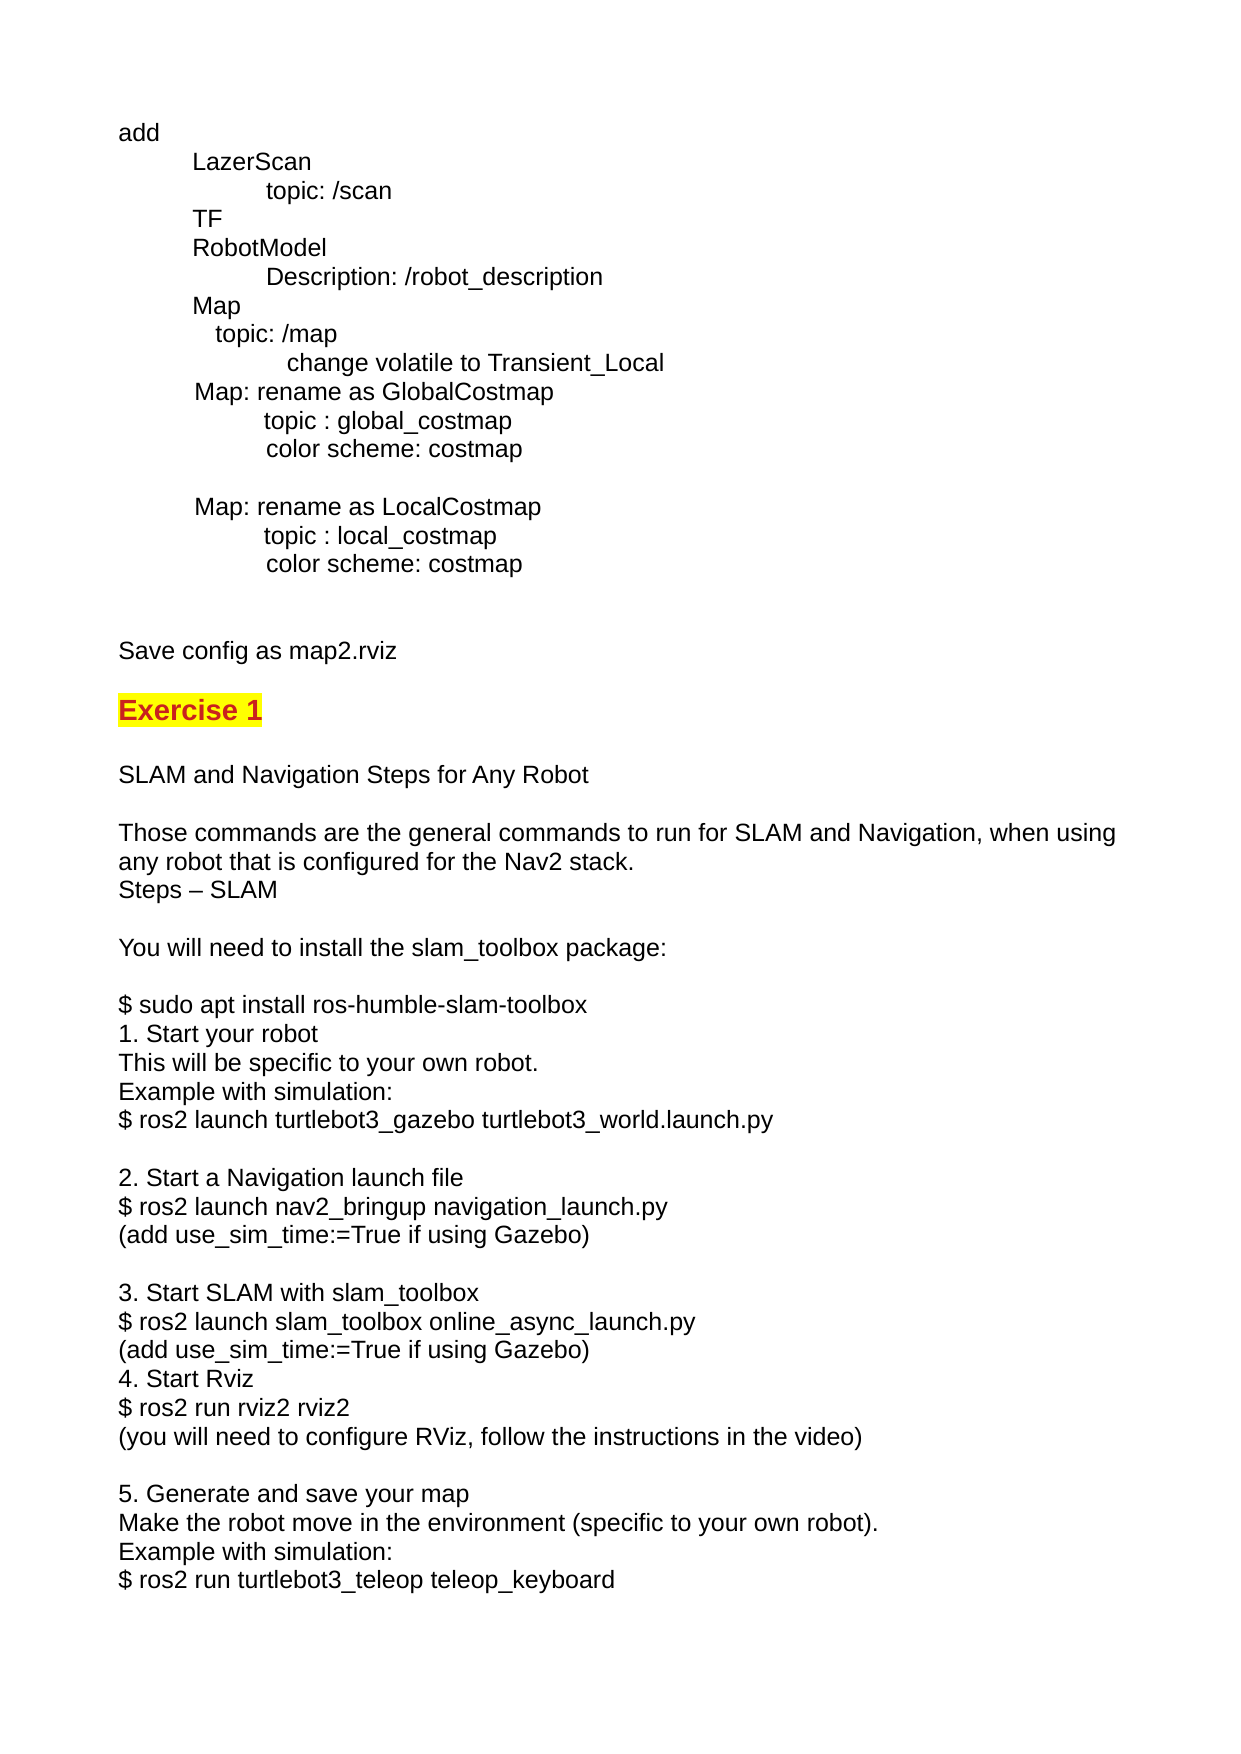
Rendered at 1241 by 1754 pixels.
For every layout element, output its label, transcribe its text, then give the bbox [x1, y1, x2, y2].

text RobotModel [118, 233, 1122, 262]
text change volatile to Transient_Local [118, 348, 1122, 377]
text Map: rename as GlobalCostmap [118, 377, 1122, 406]
text topic: /scan [118, 176, 1122, 204]
text LazerScan [118, 147, 1122, 176]
text color scheme: costmap [118, 434, 1122, 463]
text Save config as map2.rviz [118, 636, 1122, 664]
text $ sudo apt install ros-humble-slam-toolbox 1. Start your robot This will be specific to your own robot. Example with simulation: $ ros2 launch turtlebot3_gazebo turtlebot3_world.launch.py [118, 961, 1122, 1134]
text Exercise 1 [118, 693, 1122, 727]
text topic : global_costmap [118, 406, 1122, 434]
text topic : local_costmap [118, 521, 1122, 549]
text color scheme: costmap [118, 549, 1122, 578]
text 3. Start SLAM with slam_toolbox $ ros2 launch slam_toolbox online_async_launch.py (add use_sim_time:=True if using Gazebo) [118, 1278, 1122, 1364]
text 5. Generate and save your map Make the robot move in the environment (specific to your own robot). Example with simulation: $ ros2 run turtlebot3_teleop teleop_keyboard [118, 1450, 1122, 1594]
text 2. Start a Navigation launch file $ ros2 launch nav2_bringup navigation_launch.py (add use_sim_time:=True if using Gazebo) [118, 1163, 1122, 1249]
text Map [118, 291, 1122, 319]
text You will need to install the slam_toolbox package: [118, 904, 1122, 961]
text SLAM and Navigation Steps for Any Robot Those commands are the general commands to run for SLAM and Navigation, when using any robot that is configured for the Nav2 stack. Steps – SLAM [118, 760, 1122, 904]
text TF [118, 204, 1122, 233]
text Description: /robot_description [118, 262, 1122, 291]
text topic: /map [118, 319, 1122, 348]
text add [118, 118, 1122, 147]
text 4. Start Rviz $ ros2 run rviz2 rviz2 (you will need to configure RViz, follow the instructions in the video) [118, 1364, 1122, 1450]
text Map: rename as LocalCostmap [118, 492, 1122, 521]
